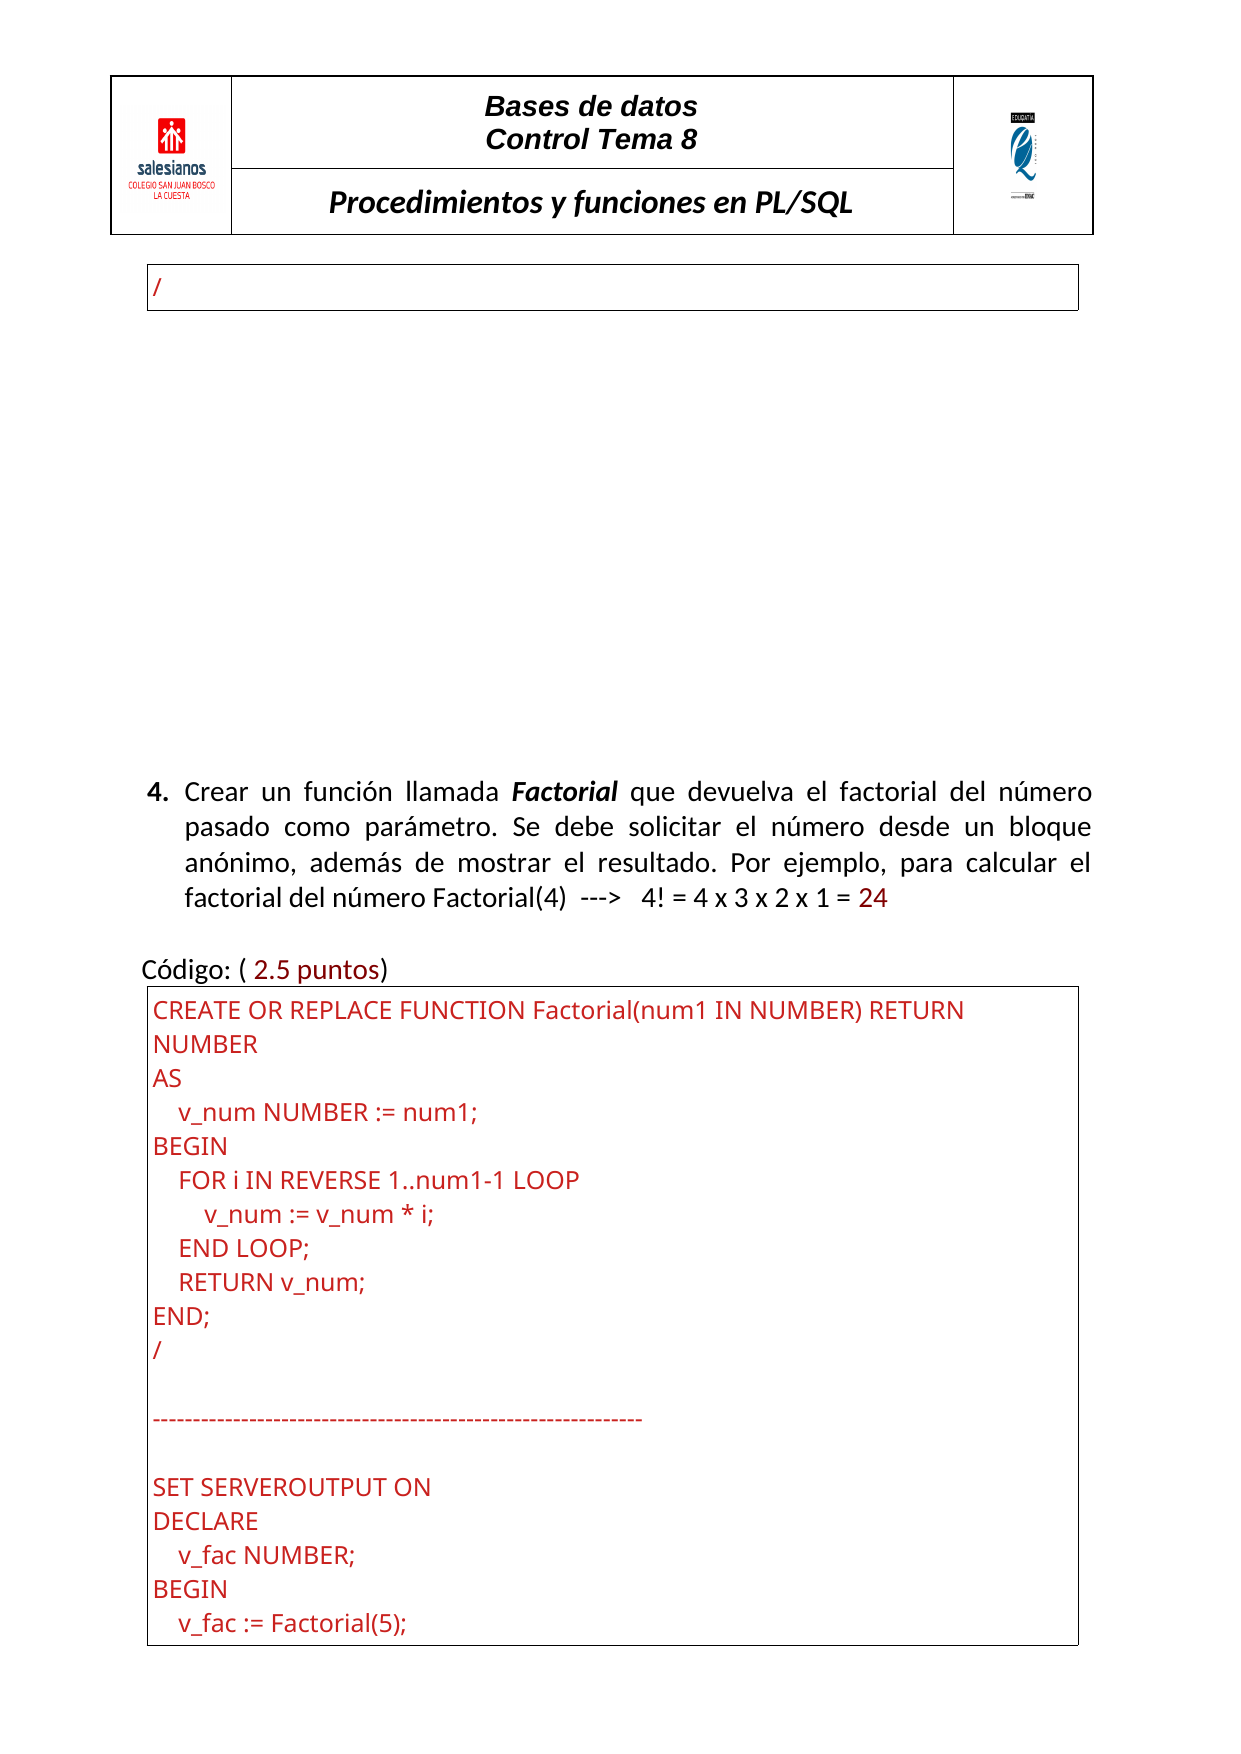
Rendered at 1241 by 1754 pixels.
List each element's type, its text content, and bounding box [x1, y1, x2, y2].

table_header / [148, 265, 1078, 309]
list Crear un función llamada Factorial que devuelva el factorial del número pasado como parámetro. Se debe solicitar el número desde un bloque anónimo, además de mostrar el resultado. Por ejemplo, para calcular el factorial del número Factorial(4) ---> 4! = 4 x 3 x 2 x 1 = 24 [147, 773, 1093, 915]
picture [119, 105, 227, 213]
table_header CREATE OR REPLACE FUNCTION Factorial(num1 IN NUMBER) RETURN NUMBER AS v_num NUMBER := num1; BEGIN FOR i IN REVERSE 1..num1-1 LOOP v_num := v_num * i; END LOOP; RETURN v_num; END; / ------------------------------------------------------------- SET SERVEROUTPUT ON DECLARE v_fac NUMBER; BEGIN v_fac := Factorial(5); [148, 987, 1078, 1645]
text Código: ( 2.5 puntos) [141, 951, 1093, 986]
picture [1010, 112, 1037, 199]
